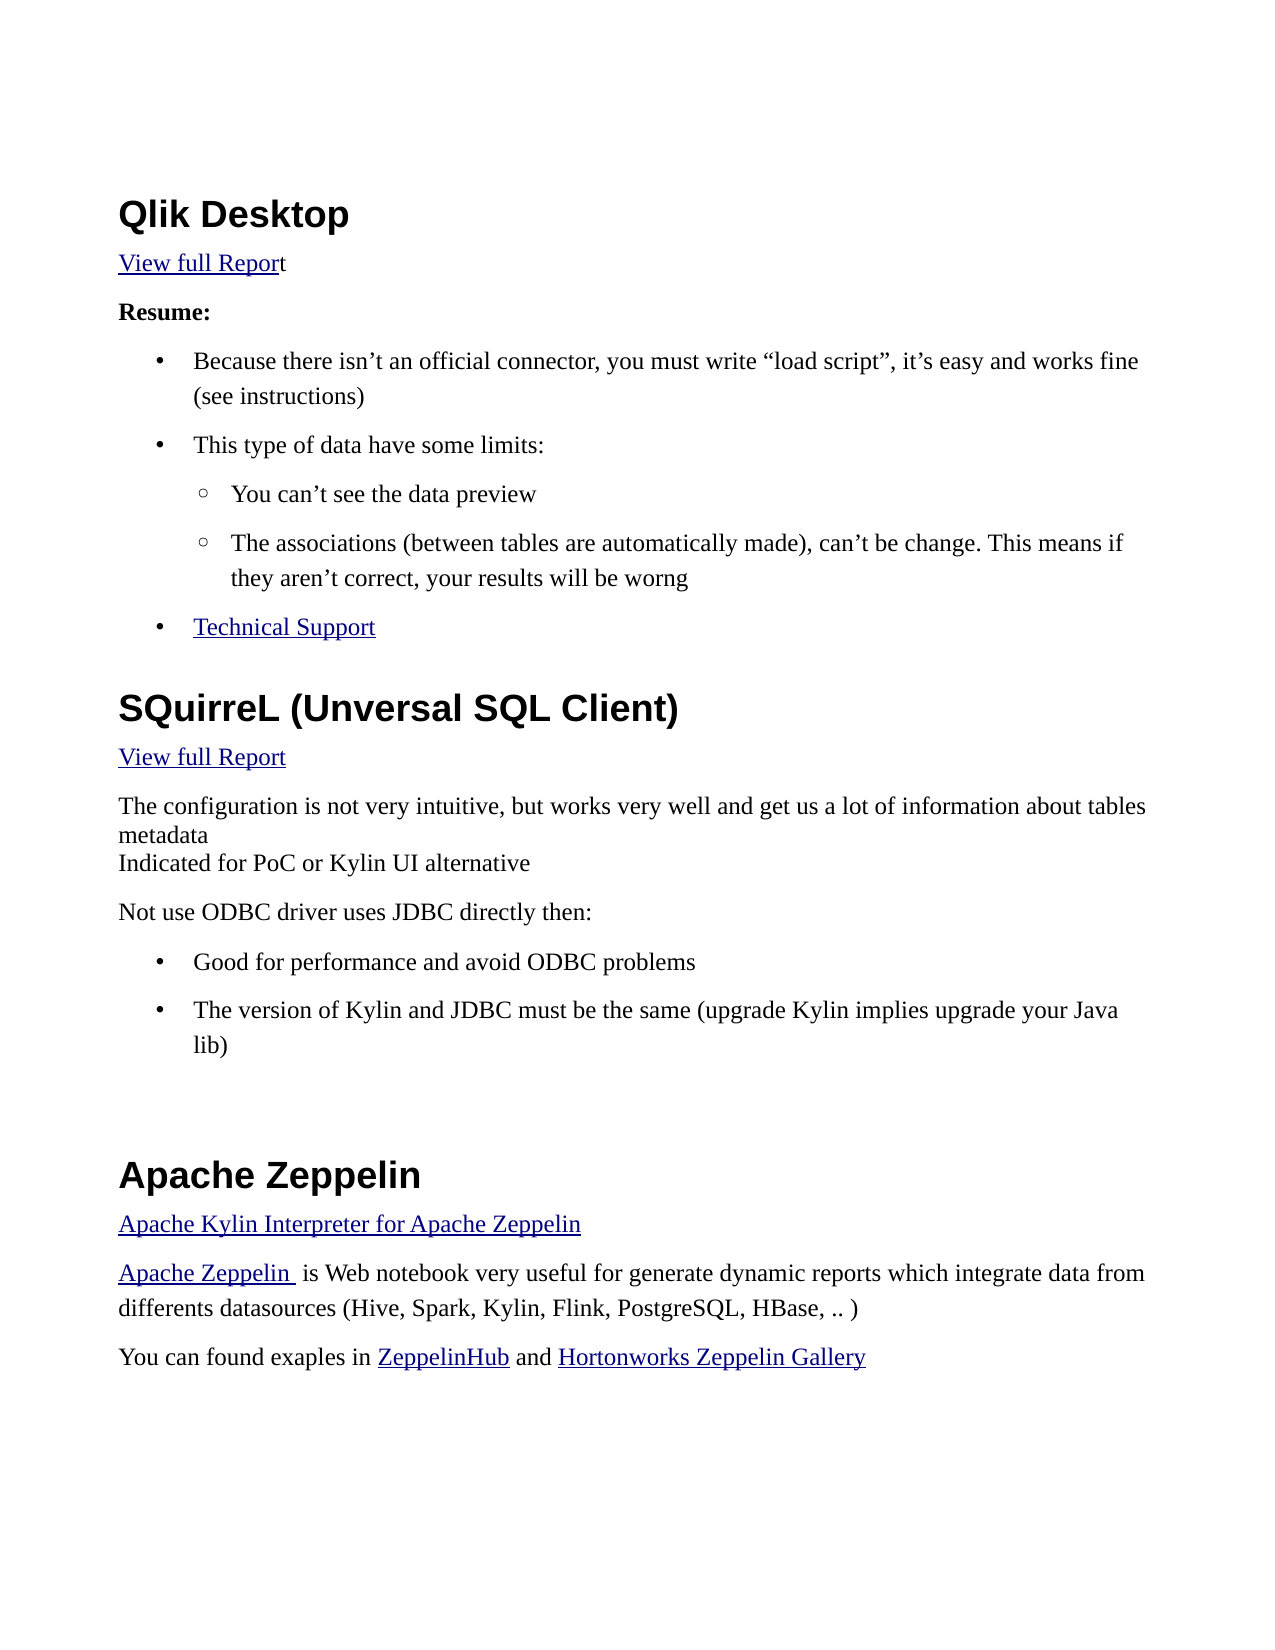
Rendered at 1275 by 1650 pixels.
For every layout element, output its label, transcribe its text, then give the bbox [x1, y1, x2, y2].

text Resume: [118, 297, 1157, 326]
text Apache Zeppelin is Web notebook very useful for generate dynamic reports which integrate data from differents datasources (Hive, Spark, Kylin, Flink, PostgreSQL, HBase, .. ) [118, 1258, 1157, 1322]
text Not use ODBC driver uses JDBC directly then: [118, 897, 1157, 926]
text View full Report [118, 742, 1157, 771]
subtitle Apache Zeppelin [118, 1153, 1157, 1197]
list You can’t see the data preview [193, 479, 1157, 508]
subtitle SQuirreL (Unversal SQL Client) [118, 686, 1157, 729]
text Apache Kylin Interpreter for Apache Zeppelin [118, 1209, 1157, 1238]
text You can found exaples in ZeppelinHub and Hortonworks Zeppelin Gallery [118, 1342, 1157, 1371]
list The associations (between tables are automatically made), can’t be change. This means if they aren’t correct, your results will be worng [193, 528, 1157, 591]
text Indicated for PoC or Kylin UI alternative [118, 848, 1157, 877]
list Good for performance and avoid ODBC problems [156, 947, 1157, 975]
list Technical Support [156, 612, 1157, 640]
list Because there isn’t an official connector, you must write “load script”, it’s easy and works fine (see instructions) [156, 346, 1157, 410]
subtitle Qlik Desktop [118, 192, 1157, 236]
text View full Report [118, 248, 1157, 277]
list The version of Kylin and JDBC must be the same (upgrade Kylin implies upgrade your Java lib) [156, 996, 1157, 1059]
list This type of data have some limits: [156, 430, 1157, 459]
text The configuration is not very intuitive, but works very well and get us a lot of information about tables metadata [118, 791, 1157, 848]
